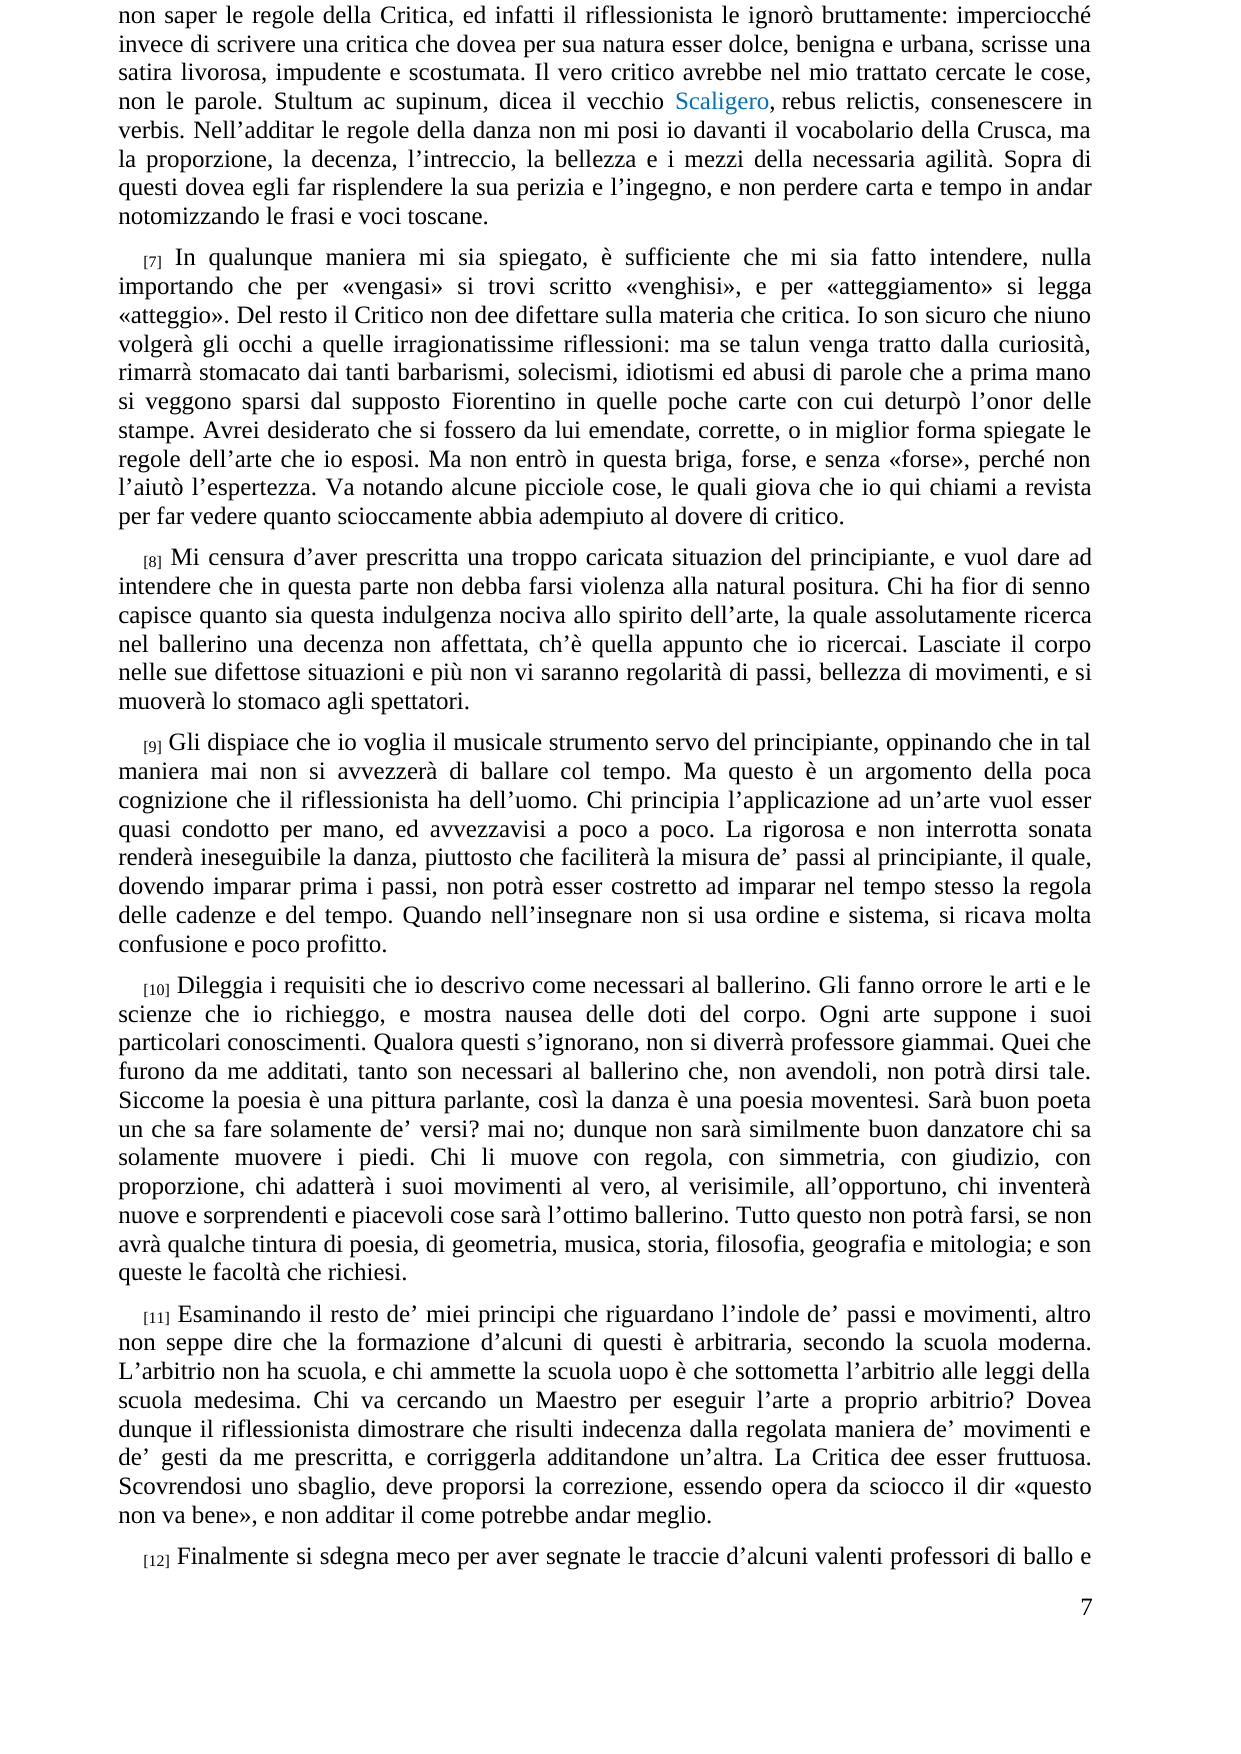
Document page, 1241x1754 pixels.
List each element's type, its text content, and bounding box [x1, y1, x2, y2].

text non saper le regole della Critica, ed infatti il riflessionista le ignorò bruttamente: imperciocché invece di scrivere una critica che dovea per sua natura esser dolce, benigna e urbana, scrisse una satira livorosa, impudente e scostumata. Il vero critico avrebbe nel mio trattato cercate le cose, non le parole. Stultum ac supinum, dicea il vecchio Scaligero, rebus relictis, consenescere in verbis. Nell’additar le regole della danza non mi posi io davanti il vocabolario della Crusca, ma la proporzione, la decenza, l’intreccio, la bellezza e i mezzi della necessaria agilità. Sopra di questi dovea egli far risplendere la sua perizia e l’ingegno, e non perdere carta e tempo in andar notomizzando le frasi e voci toscane. [118, 0, 1093, 230]
text [10] Dileggia i requisiti che io descrivo come necessari al ballerino. Gli fanno orrore le arti e le scienze che io richieggo, e mostra nausea delle doti del corpo. Ogni arte suppone i suoi particolari conoscimenti. Qualora questi s’ignorano, non si diverrà professore giammai. Quei che furono da me additati, tanto son necessari al ballerino che, non avendoli, non potrà dirsi tale. Siccome la poesia è una pittura parlante, così la danza è una poesia moventesi. Sarà buon poeta un che sa fare solamente de’ versi? mai no; dunque non sarà similmente buon danzatore chi sa solamente muovere i piedi. Chi li muove con regola, con simmetria, con giudizio, con proporzione, chi adatterà i suoi movimenti al vero, al verisimile, all’opportuno, chi inventerà nuove e sorprendenti e piacevoli cose sarà l’ottimo ballerino. Tutto questo non potrà farsi, se non avrà qualche tintura di poesia, di geometria, musica, storia, filosofia, geografia e mitologia; e son queste le facoltà che richiesi. [118, 970, 1093, 1286]
text [7] In qualunque maniera mi sia spiegato, è sufficiente che mi sia fatto intendere, nulla importando che per «vengasi» si trovi scritto «venghisi», e per «atteggiamento» si legga «atteggio». Del resto il Critico non dee difettare sulla materia che critica. Io son sicuro che niuno volgerà gli occhi a quelle irragionatissime riflessioni: ma se talun venga tratto dalla curiosità, rimarrà stomacato dai tanti barbarismi, solecismi, idiotismi ed abusi di parole che a prima mano si veggono sparsi dal supposto Fiorentino in quelle poche carte con cui deturpò l’onor delle stampe. Avrei desiderato che si fossero da lui emendate, corrette, o in miglior forma spiegate le regole dell’arte che io esposi. Ma non entrò in questa briga, forse, e senza «forse», perché non l’aiutò l’espertezza. Va notando alcune picciole cose, le quali giova che io qui chiami a revista per far vedere quanto scioccamente abbia adempiuto al dovere di critico. [118, 242, 1093, 530]
text [9] Gli dispiace che io voglia il musicale strumento servo del principiante, oppinando che in tal maniera mai non si avvezzerà di ballare col tempo. Ma questo è un argomento della poca cognizione che il riflessionista ha dell’uomo. Chi principia l’applicazione ad un’arte vuol esser quasi condotto per mano, ed avvezzavisi a poco a poco. La rigorosa e non interrotta sonata renderà ineseguibile la danza, piuttosto che faciliterà la misura de’ passi al principiante, il quale, dovendo imparar prima i passi, non potrà esser costretto ad imparar nel tempo stesso la regola delle cadenze e del tempo. Quando nell’insegnare non si usa ordine e sistema, si ricava molta confusione e poco profitto. [118, 727, 1093, 957]
text [11] Esaminando il resto de’ miei principi che riguardano l’indole de’ passi e movimenti, altro non seppe dire che la formazione d’alcuni di questi è arbitraria, secondo la scuola moderna. L’arbitrio non ha scuola, e chi ammette la scuola uopo è che sottometta l’arbitrio alle leggi della scuola medesima. Chi va cercando un Maestro per eseguir l’arte a proprio arbitrio? Dovea dunque il riflessionista dimostrare che risulti indecenza dalla regolata maniera de’ movimenti e de’ gesti da me prescritta, e corriggerla additandone un’altra. La Critica dee esser fruttuosa. Scovrendosi uno sbaglio, deve proporsi la correzione, essendo opera da sciocco il dir «questo non va bene», e non additar il come potrebbe andar meglio. [118, 1299, 1093, 1529]
text [8] Mi censura d’aver prescritta una troppo caricata situazion del principiante, e vuol dare ad intendere che in questa parte non debba farsi violenza alla natural positura. Chi ha fior di senno capisce quanto sia questa indulgenza nociva allo spirito dell’arte, la quale assolutamente ricerca nel ballerino una decenza non affettata, ch’è quella appunto che io ricercai. Lasciate il corpo nelle sue difettose situazioni e più non vi saranno regolarità di passi, bellezza di movimenti, e si muoverà lo stomaco agli spettatori. [118, 542, 1093, 715]
text [12] Finalmente si sdegna meco per aver segnate le traccie d’alcuni valenti professori di ballo e [118, 1541, 1093, 1570]
